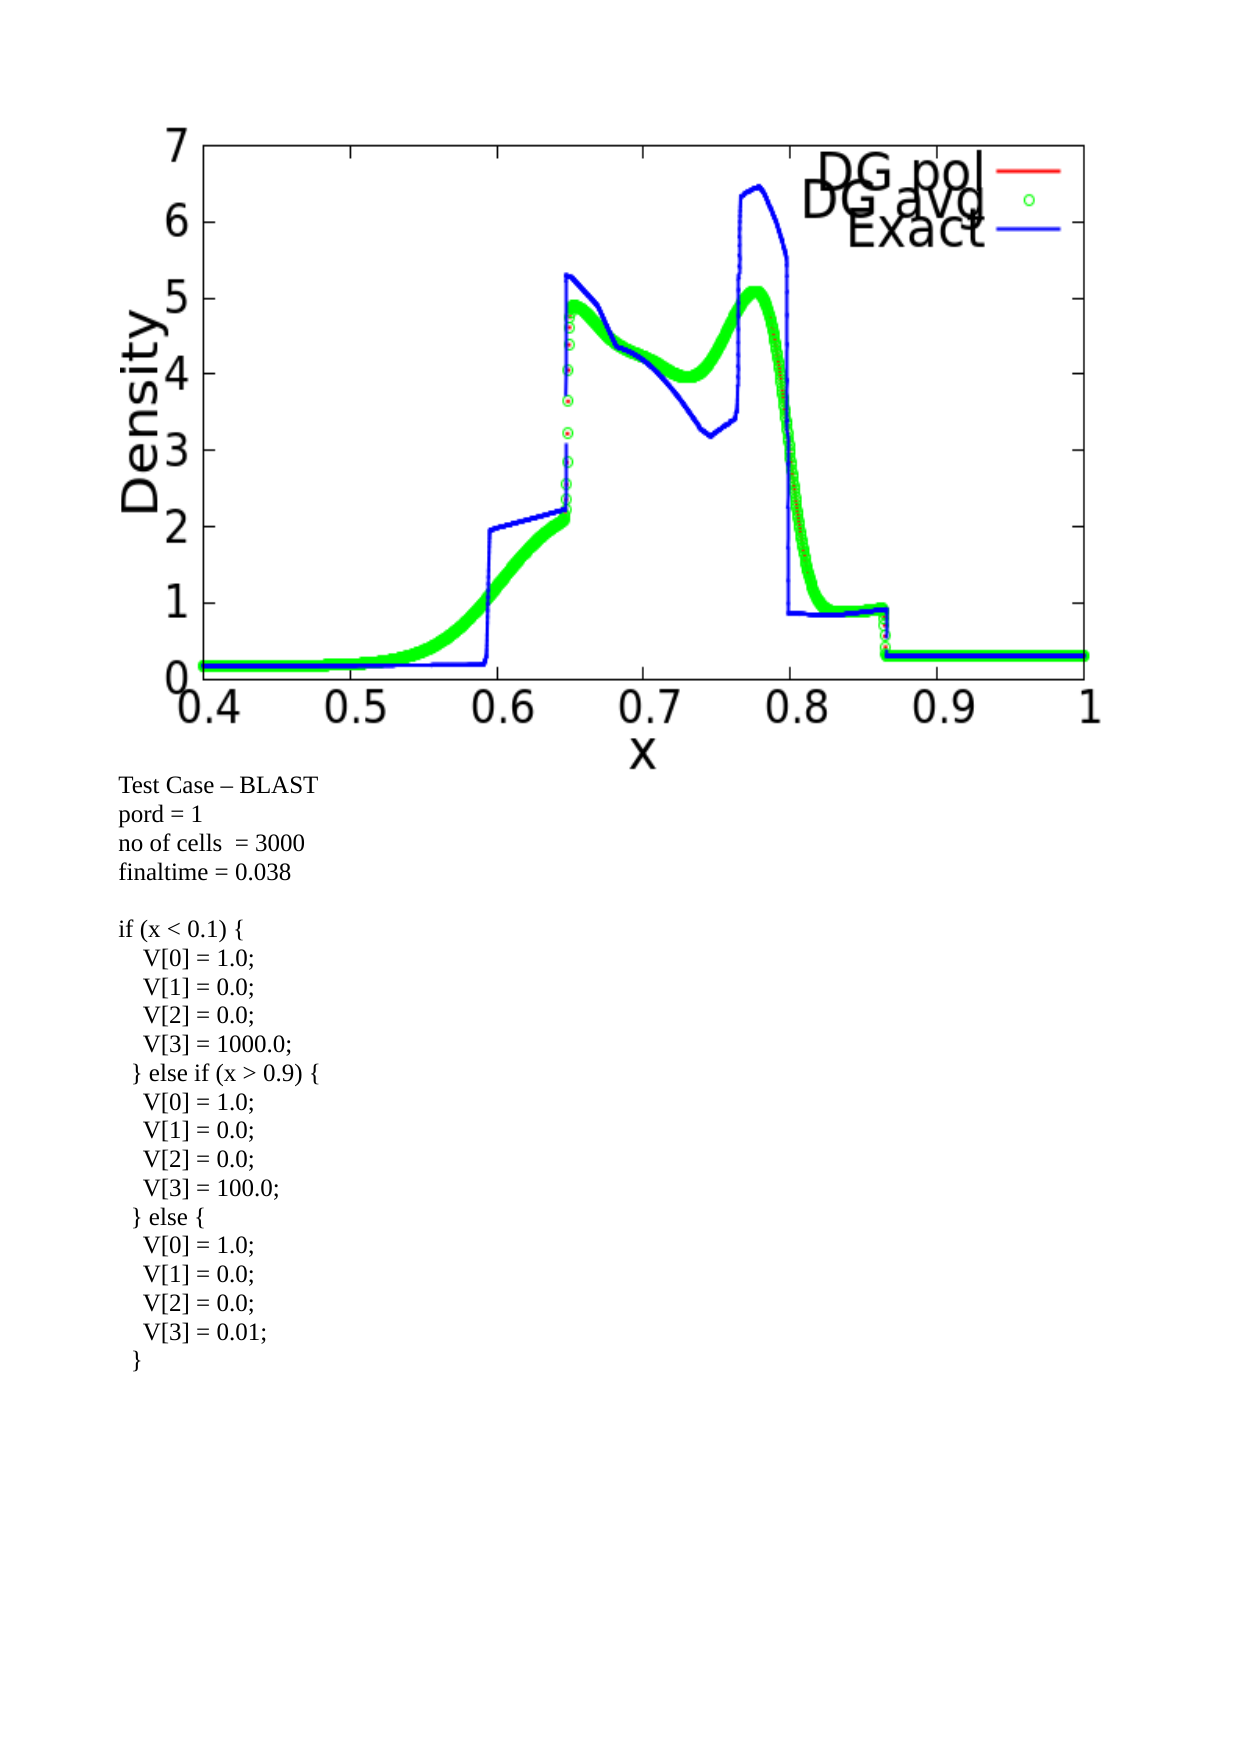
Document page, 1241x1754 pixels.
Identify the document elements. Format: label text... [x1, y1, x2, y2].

text V[0] = 1.0; [118, 1087, 1122, 1116]
text finaltime = 0.038 [118, 857, 1122, 886]
text } else { [118, 1202, 1122, 1231]
text V[2] = 0.0; [118, 1144, 1122, 1173]
text V[2] = 0.0; [118, 1288, 1122, 1317]
text if (x < 0.1) { [118, 914, 1122, 943]
text } [118, 1346, 1122, 1374]
text V[1] = 0.0; [118, 1116, 1122, 1144]
text Test Case – BLAST [118, 118, 1122, 799]
text no of cells = 3000 [118, 828, 1122, 857]
text V[1] = 0.0; [118, 1259, 1122, 1288]
picture [120, 118, 1121, 771]
text V[1] = 0.0; [118, 972, 1122, 1001]
text pord = 1 [118, 799, 1122, 828]
text V[0] = 1.0; [118, 943, 1122, 972]
text } else if (x > 0.9) { [118, 1058, 1122, 1087]
text V[3] = 0.01; [118, 1317, 1122, 1346]
text V[3] = 100.0; [118, 1173, 1122, 1202]
text V[2] = 0.0; [118, 1001, 1122, 1029]
text V[3] = 1000.0; [118, 1029, 1122, 1058]
text V[0] = 1.0; [118, 1231, 1122, 1259]
